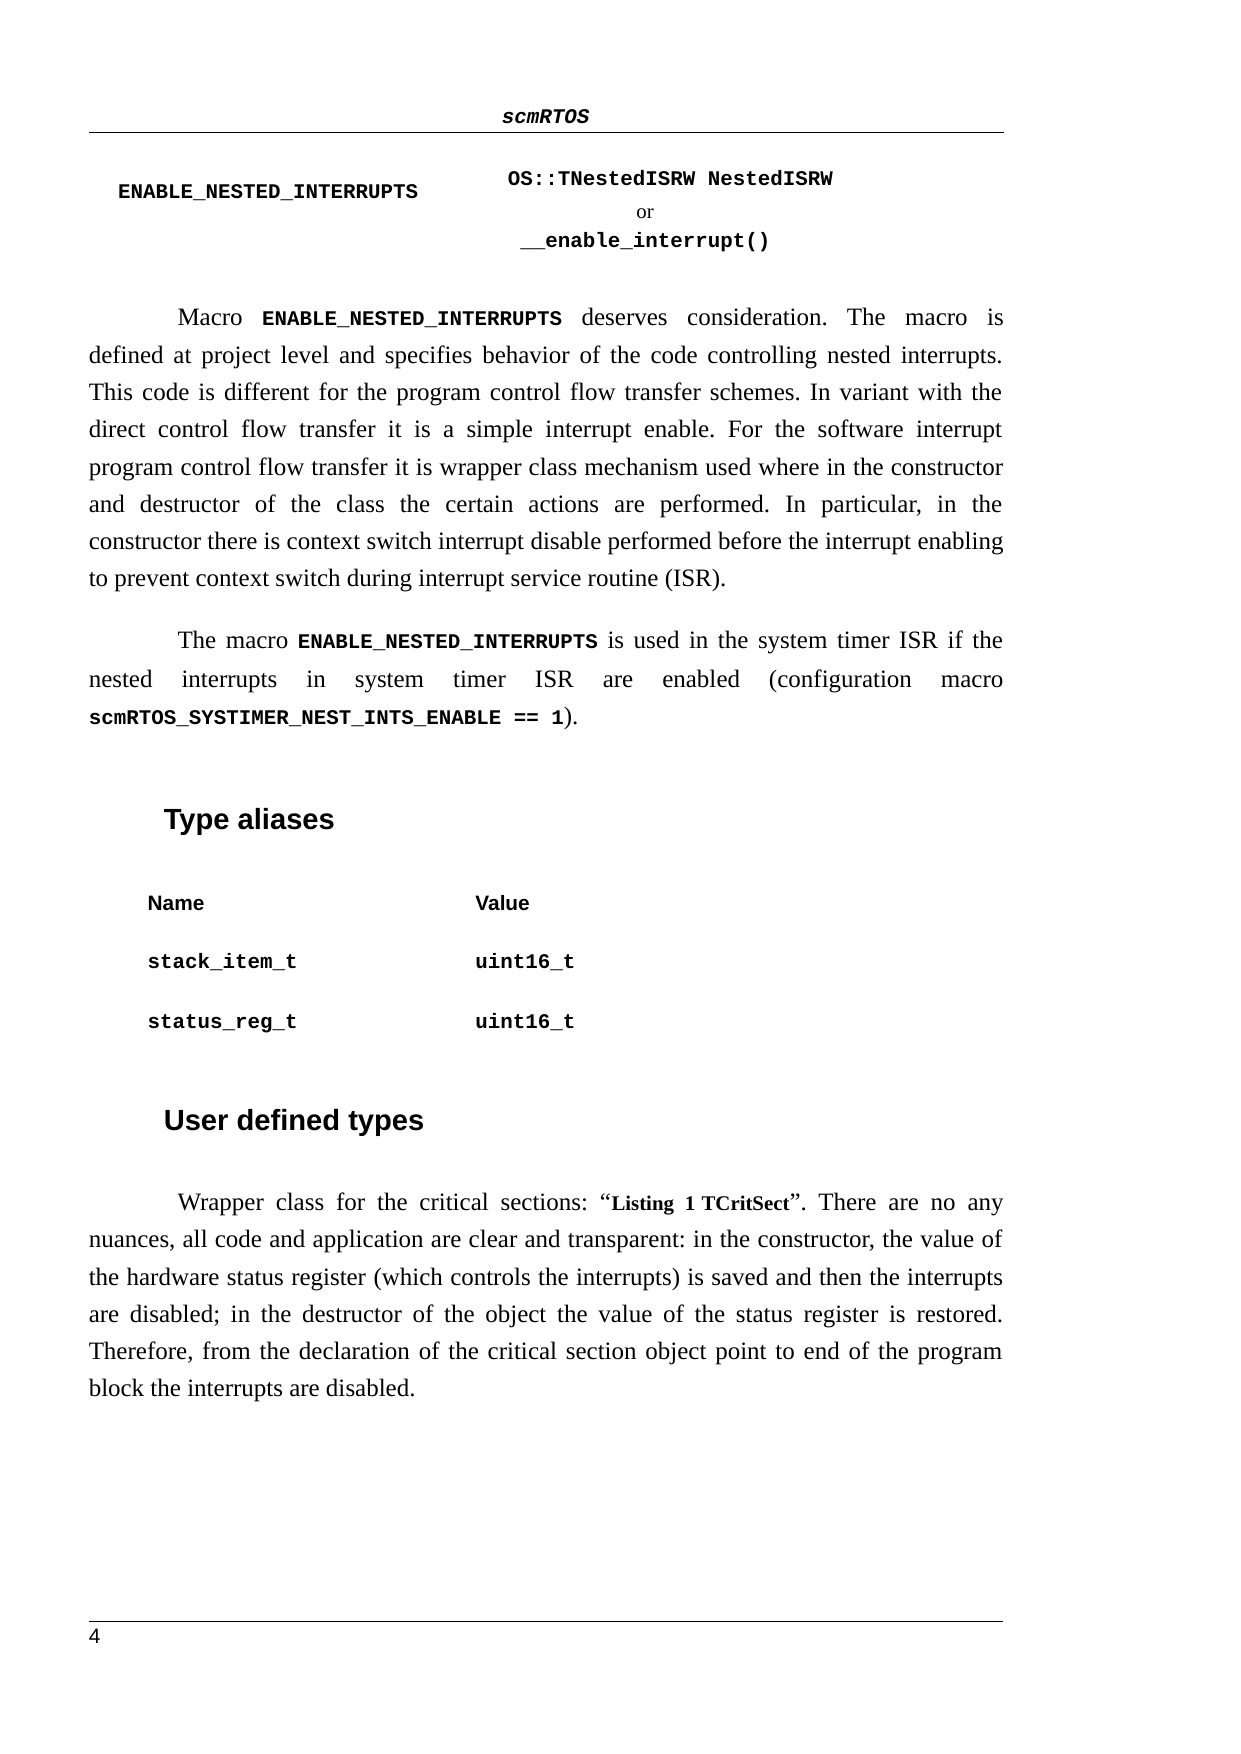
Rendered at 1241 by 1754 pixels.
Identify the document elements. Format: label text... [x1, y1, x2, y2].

table_cell ENABLE_NESTED_INTERRUPTS [89, 163, 449, 259]
table_cell OS::TNestedISRW NestedISRW or __enable_interrupt() [449, 163, 1004, 259]
text Macro ENABLE_NESTED_INTERRUPTS deserves consideration. The macro is defined at project level and specifies behavior of the code controlling nested interrupts. This code is different for the program control flow transfer schemes. In variant with the direct control flow transfer it is a simple interrupt enable. For the software interrupt program control flow transfer it is wrapper class mechanism used where in the constructor and destructor of the class the certain actions are performed. In particular, in the constructor there is context switch interrupt disable performed before the interrupt enabling to prevent context switch during interrupt service routine (ISR). [88, 302, 1004, 592]
table_cell uint16_t [449, 933, 1004, 993]
text The macro ENABLE_NESTED_INTERRUPTS is used in the system timer ISR if the nested interrupts in system timer ISR are enabled (configuration macro scmRTOS_SYSTIMER_NEST_INTS_ENABLE == 1). [88, 626, 1004, 731]
text Wrapper class for the critical sections: “Listing 1 TCritSect”. There are no any nuances, all code and application are clear and transparent: in the constructor, the value of the hardware status register (which controls the interrupts) is saved and then the interrupts are disabled; in the destructor of the object the value of the status register is restored. Therefore, from the declaration of the critical section object point to end of the program block the interrupts are disabled. [88, 1187, 1004, 1402]
table_header Name [89, 873, 449, 933]
subtitle User defined types [163, 1103, 886, 1137]
table_cell uint16_t [449, 993, 1004, 1053]
table_cell status_reg_t [89, 993, 449, 1053]
subtitle Type aliases [163, 802, 886, 835]
table_header Value [449, 873, 1004, 933]
table_cell stack_item_t [89, 933, 449, 993]
